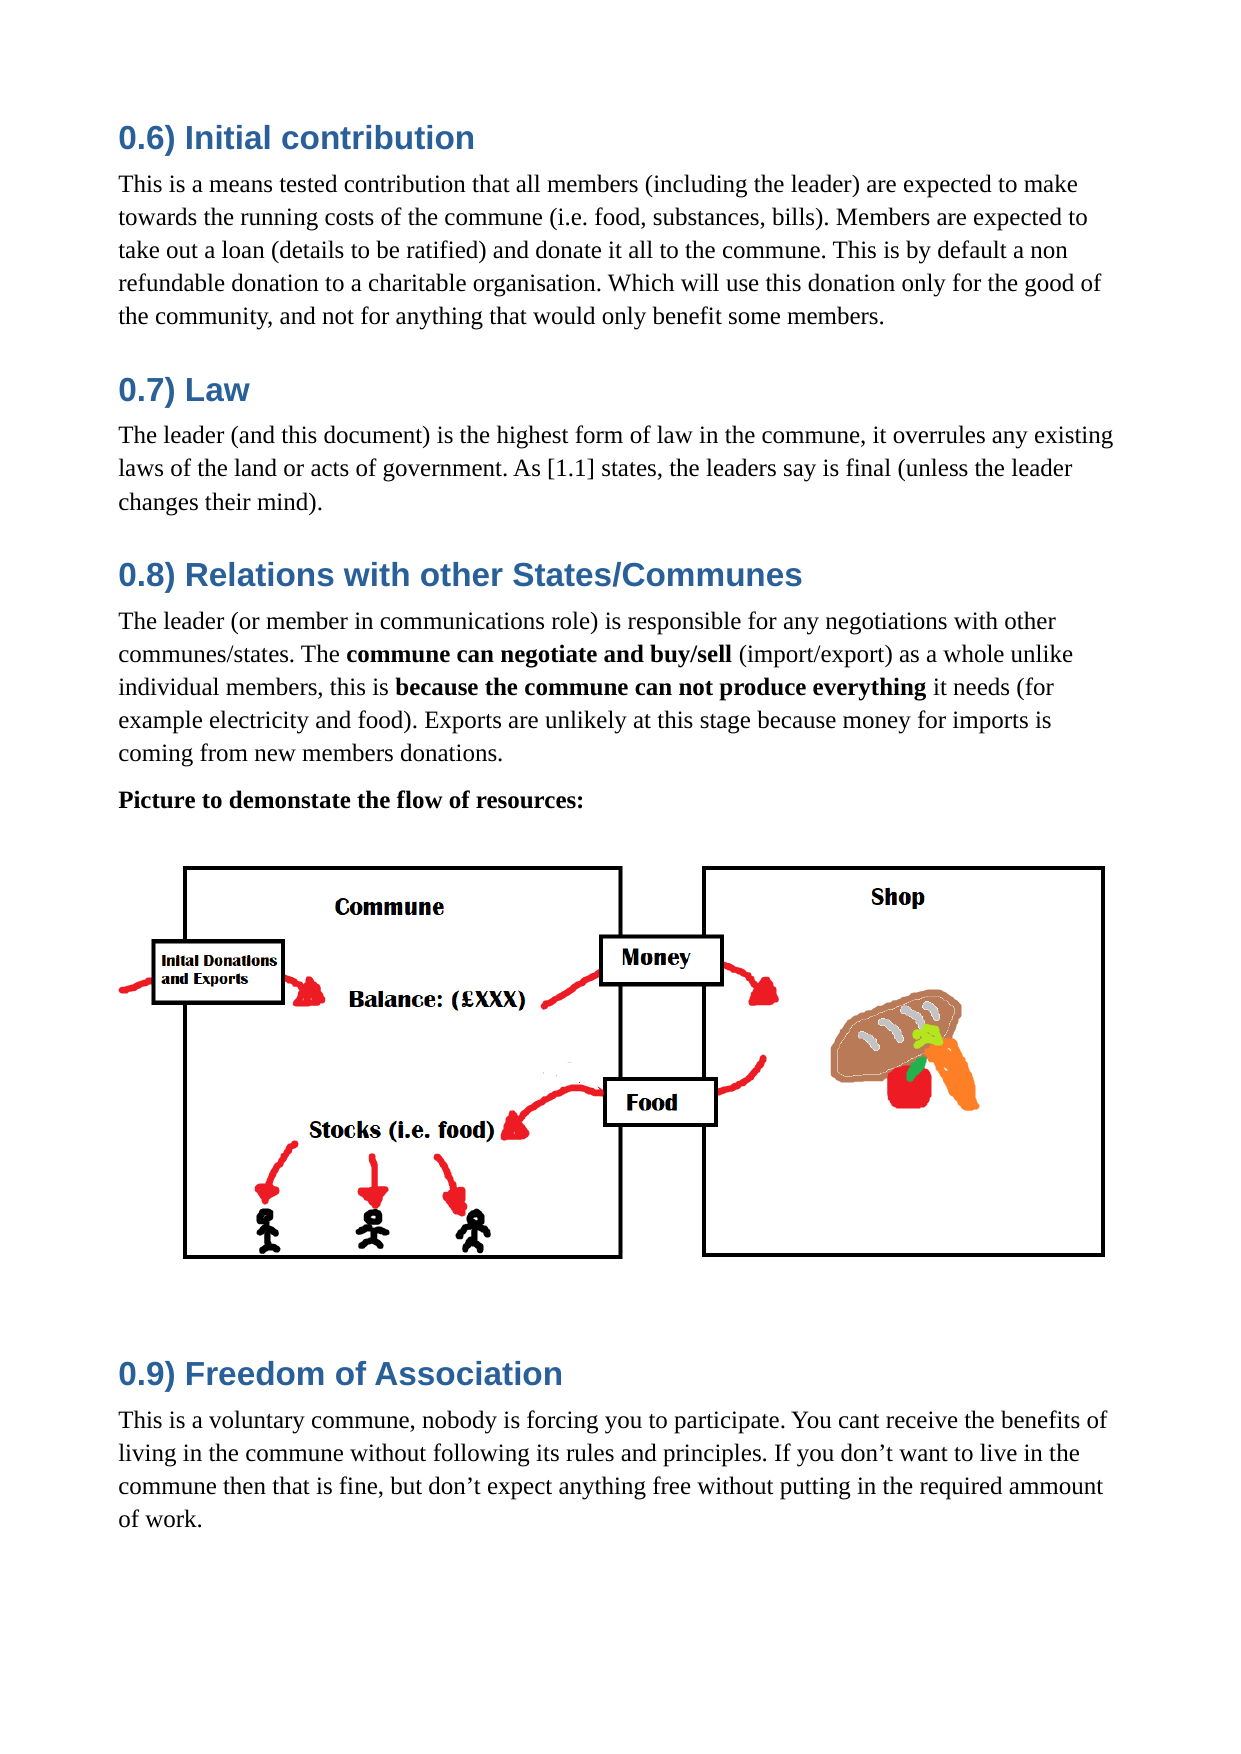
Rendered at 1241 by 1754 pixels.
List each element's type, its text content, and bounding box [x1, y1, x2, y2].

text This is a voluntary commune, nobody is forcing you to participate. You cant receive the benefits of living in the commune without following its rules and principles. If you don’t want to live in the commune then that is fine, but don’t expect anything free without putting in the required ammount of work. [118, 1405, 1122, 1533]
picture [118, 835, 1123, 1282]
subtitle 0.6) Initial contribution [118, 118, 1122, 157]
subtitle 0.8) Relations with other States/Communes [118, 555, 1122, 593]
text Picture to demonstate the flow of resources: [118, 786, 1122, 814]
subtitle 0.9) Freedom of Association [118, 1354, 1122, 1393]
text This is a means tested contribution that all members (including the leader) are expected to make towards the running costs of the commune (i.e. food, substances, bills). Members are expected to take out a loan (details to be ratified) and donate it all to the commune. This is by default a non refundable donation to a charitable organisation. Which will use this donation only for the good of the community, and not for anything that would only benefit some members. [118, 169, 1122, 330]
text The leader (or member in communications role) is responsible for any negotiations with other communes/states. The commune can negotiate and buy/sell (import/export) as a whole unlike individual members, this is because the commune can not produce everything it needs (for example electricity and food). Exports are unlikely at this stage because money for imports is coming from new members donations. [118, 606, 1122, 767]
text The leader (and this document) is the highest form of law in the commune, it overrules any existing laws of the land or acts of government. As [1.1] states, the leaders say is final (unless the leader changes their mind). [118, 421, 1122, 515]
subtitle 0.7) Law [118, 369, 1122, 408]
